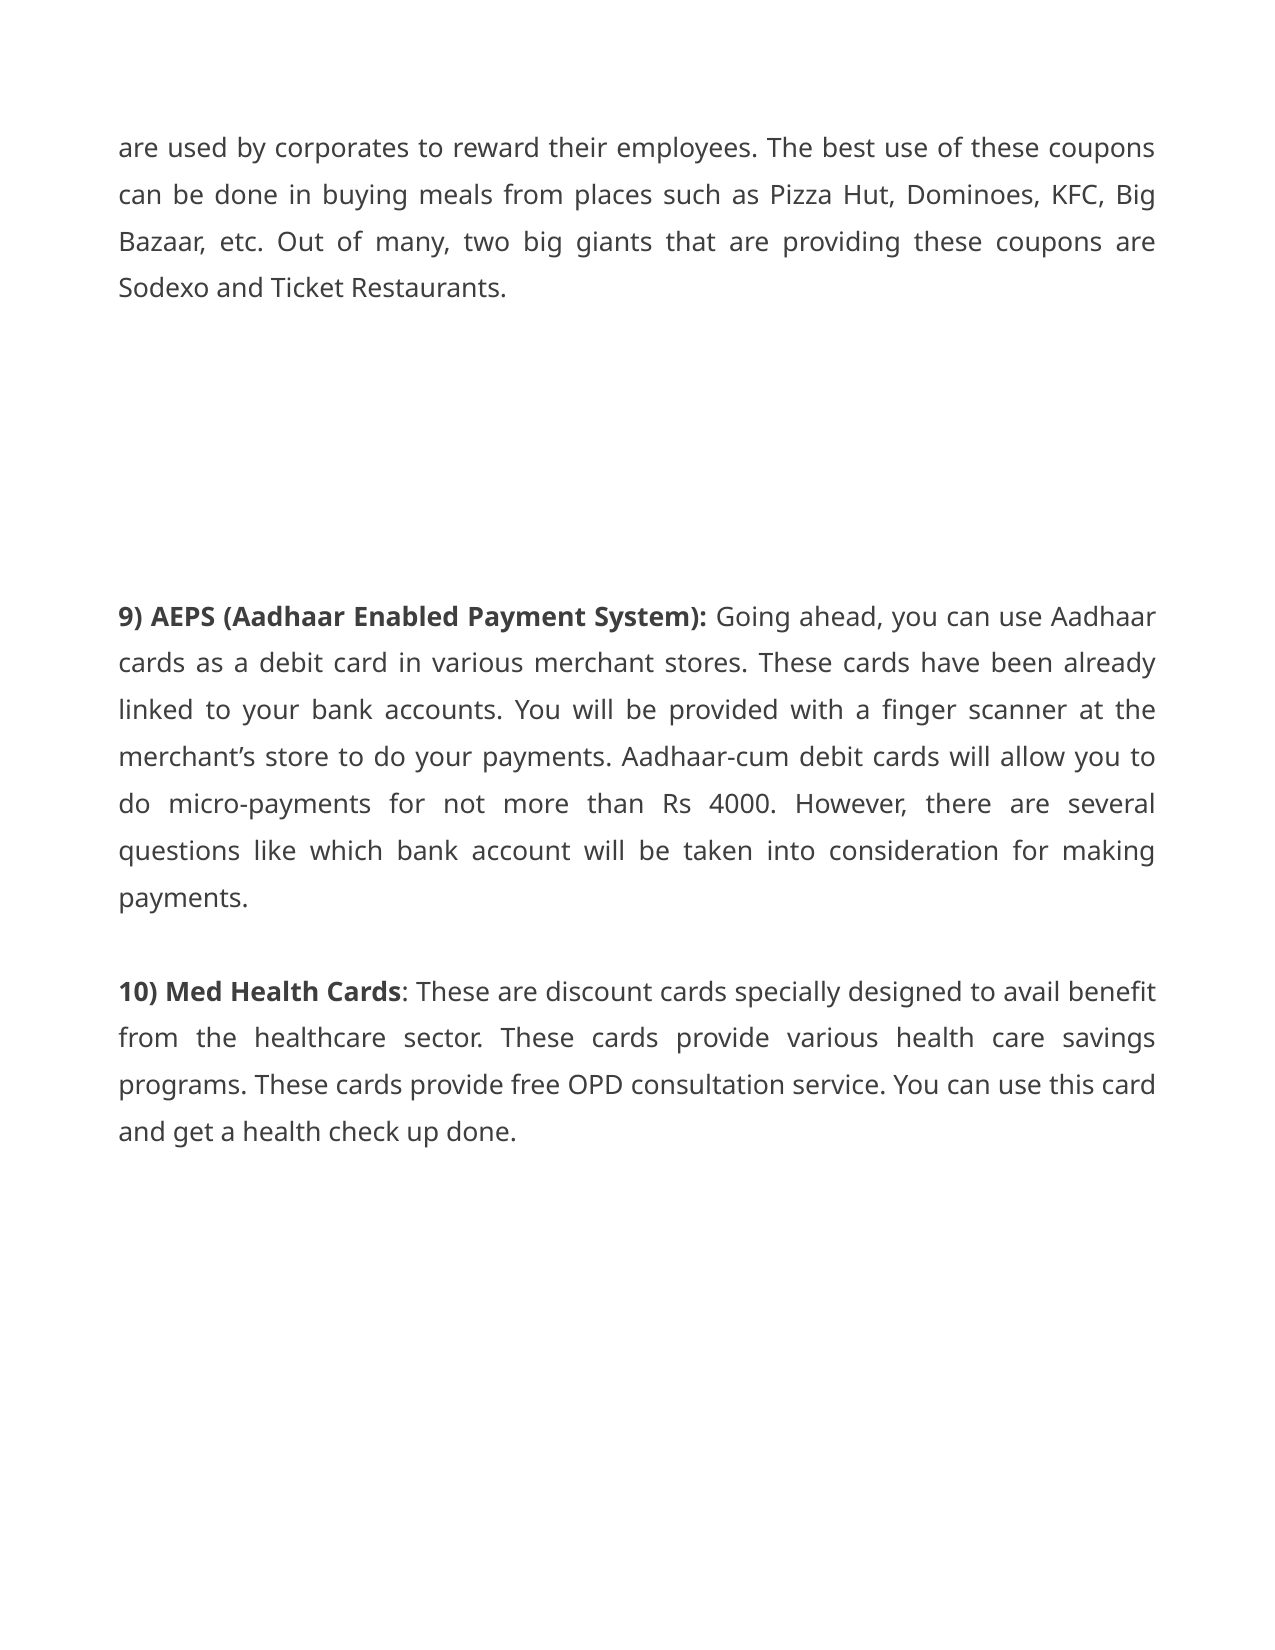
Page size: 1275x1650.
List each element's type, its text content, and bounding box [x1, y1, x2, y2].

text 9) AEPS (Aadhaar Enabled Payment System): Going ahead, you can use Aadhaar cards as a debit card in various merchant stores. These cards have been already linked to your bank accounts. You will be provided with a finger scanner at the merchant’s store to do your payments. Aadhaar-cum debit cards will allow you to do micro-payments for not more than Rs 4000. However, there are several questions like which bank account will be taken into consideration for making payments. [118, 587, 1157, 915]
text 10) Med Health Cards: These are discount cards specially designed to avail benefit from the healthcare sector. These cards provide various health care savings programs. These cards provide free OPD consultation service. You can use this card and get a health check up done. [118, 962, 1157, 1149]
text are used by corporates to reward their employees. The best use of these coupons can be done in buying meals from places such as Pizza Hut, Dominoes, KFC, Big Bazaar, etc. Out of many, two big giants that are providing these coupons are Sodexo and Ticket Restaurants. [118, 118, 1157, 306]
